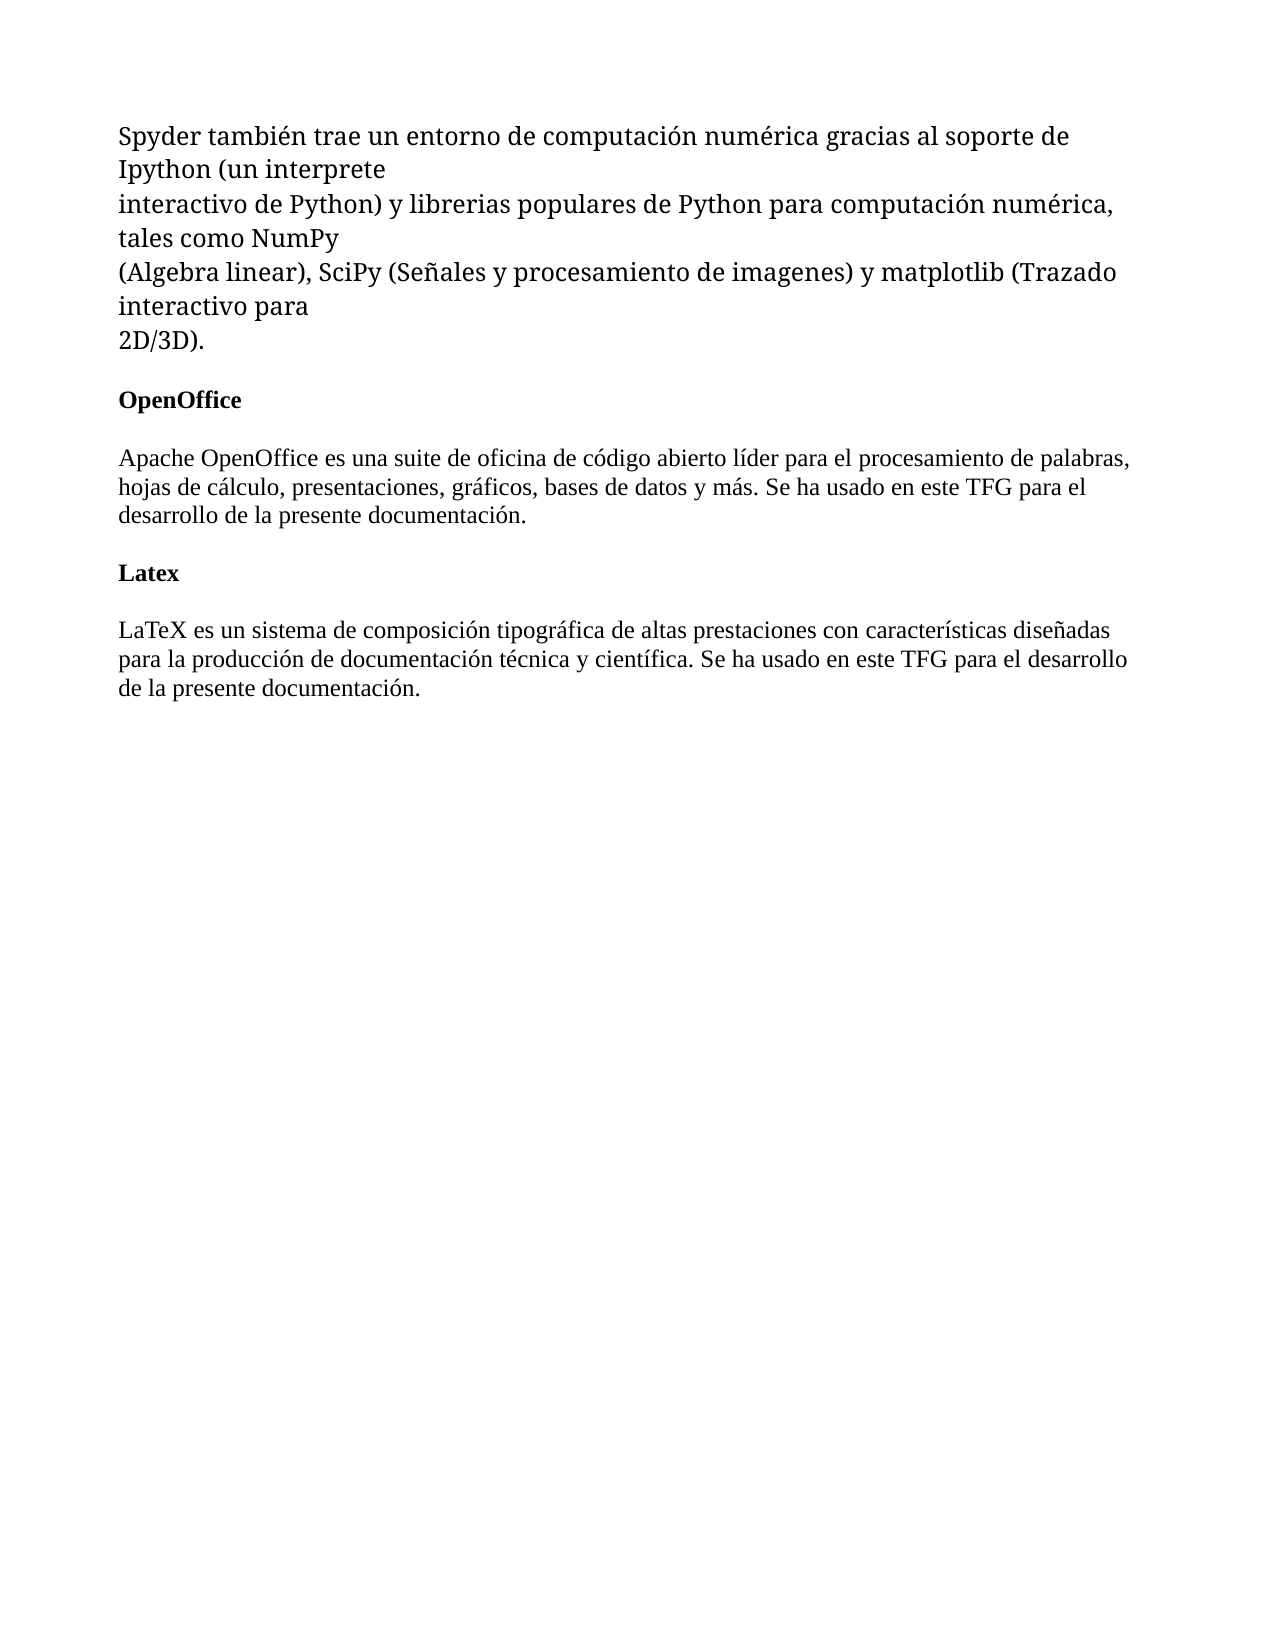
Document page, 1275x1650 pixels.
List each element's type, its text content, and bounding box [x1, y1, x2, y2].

text (Algebra linear), SciPy (Señales y procesamiento de imagenes) y matplotlib (Trazado interactivo para [118, 254, 1157, 322]
text interactivo de Python) y librerias populares de Python para computación numérica, tales como NumPy [118, 186, 1157, 254]
text OpenOffice [118, 385, 1157, 414]
text 2D/3D). [118, 322, 1157, 357]
text LaTeX es un sistema de composición tipográfica de altas prestaciones con características diseñadas para la producción de documentación técnica y científica. Se ha usado en este TFG para el desarrollo de la presente documentación. [118, 615, 1157, 702]
text Latex [118, 558, 1157, 587]
text Spyder también trae un entorno de computación numérica gracias al soporte de Ipython (un interprete [118, 118, 1157, 186]
text Apache OpenOffice es una suite de oficina de código abierto líder para el procesamiento de palabras, hojas de cálculo, presentaciones, gráficos, bases de datos y más. Se ha usado en este TFG para el desarrollo de la presente documentación. [118, 443, 1157, 529]
